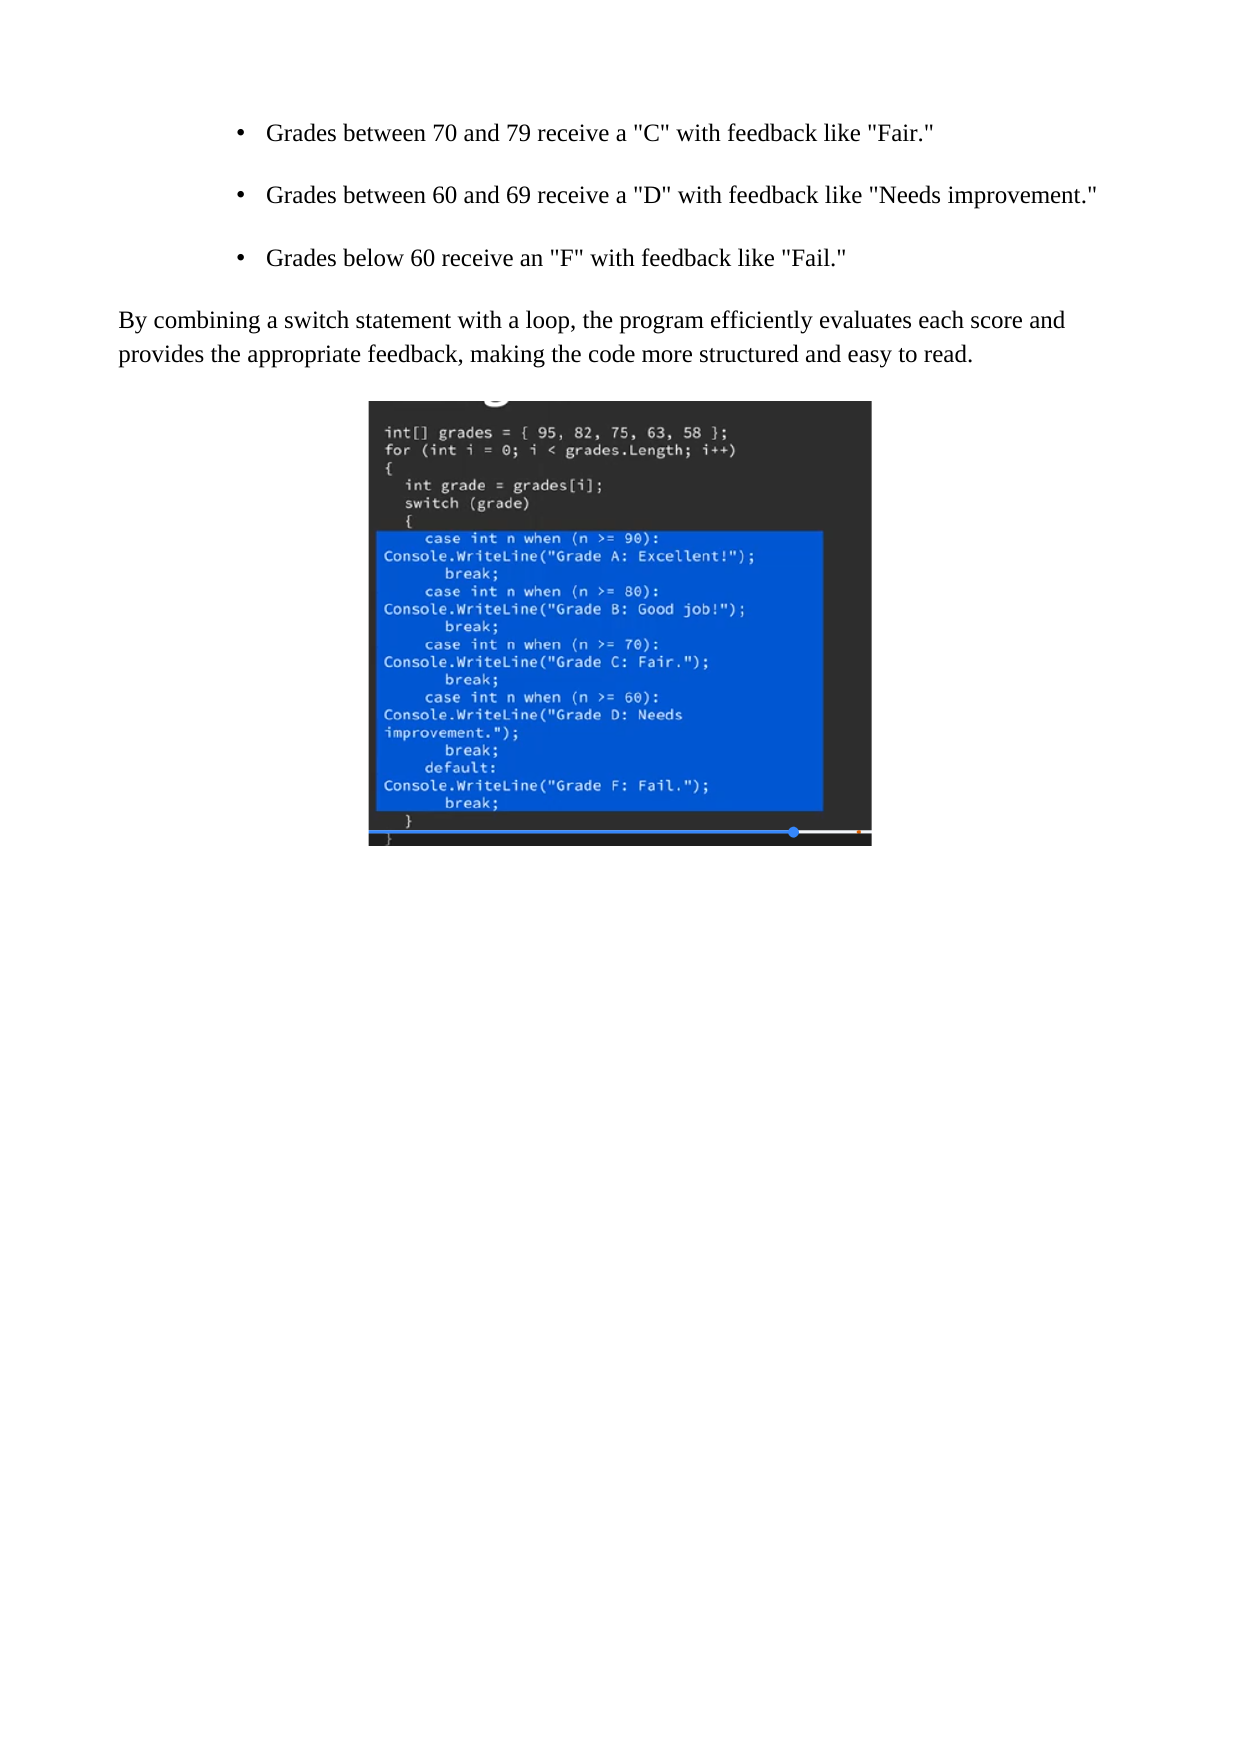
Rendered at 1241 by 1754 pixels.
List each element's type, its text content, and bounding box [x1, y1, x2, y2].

text By combining a switch statement with a loop, the program efficiently evaluates each score and provides the appropriate feedback, making the code more structured and easy to read. [118, 306, 1122, 367]
list Grades between 60 and 69 receive a "D" with feedback like "Needs improvement." [236, 181, 1122, 209]
list Grades below 60 receive an "F" with feedback like "Fail." [236, 243, 1122, 272]
list Grades between 70 and 79 receive a "C" with feedback like "Fair." [236, 118, 1122, 147]
picture [368, 401, 872, 846]
